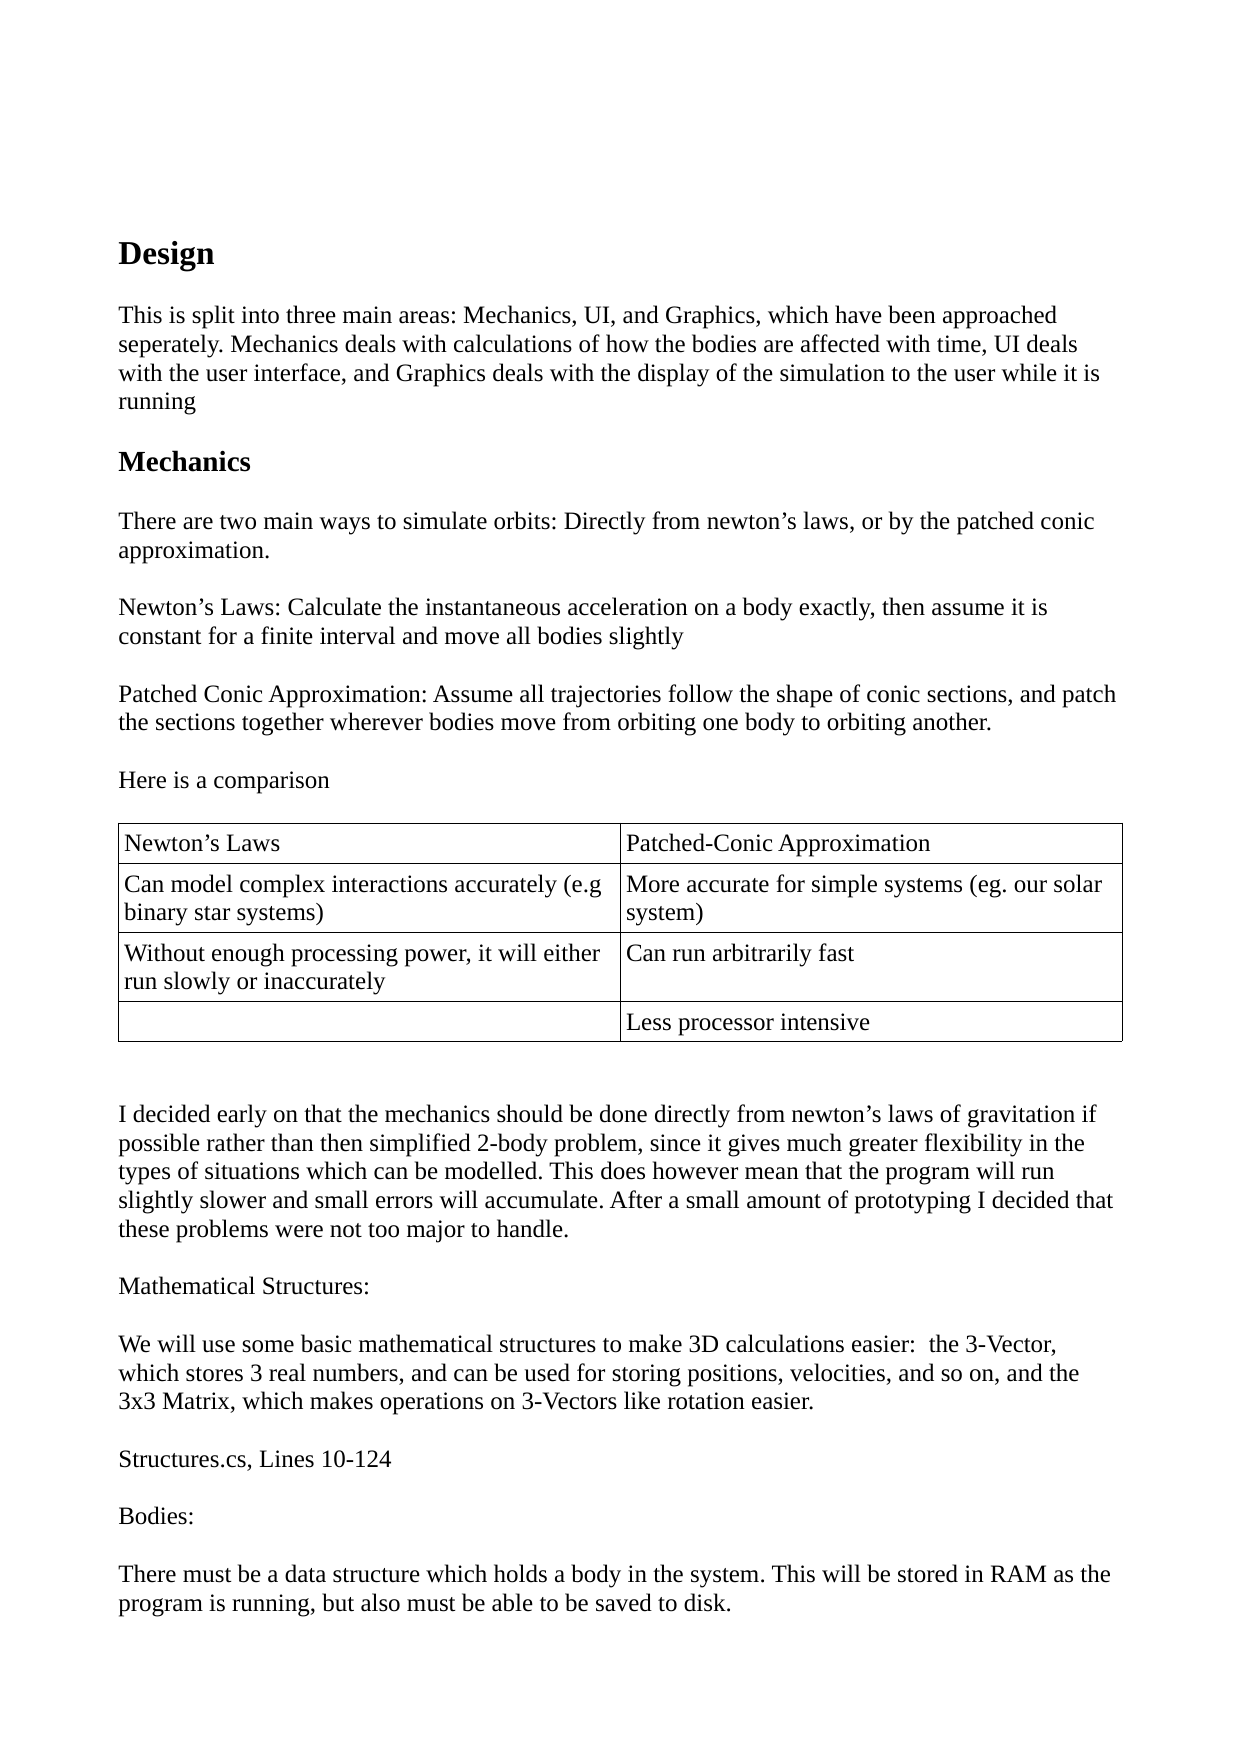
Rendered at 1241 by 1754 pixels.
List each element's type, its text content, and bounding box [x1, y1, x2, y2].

text This is split into three main areas: Mechanics, UI, and Graphics, which have been approached seperately. Mechanics deals with calculations of how the bodies are affected with time, UI deals with the user interface, and Graphics deals with the display of the simulation to the user while it is running [118, 300, 1122, 415]
table_cell Without enough processing power, it will either run slowly or inaccurately [119, 933, 620, 1001]
text Design [118, 233, 1122, 271]
table_cell More accurate for simple systems (eg. our solar system) [621, 864, 1122, 932]
table_cell Less processor intensive [621, 1002, 1122, 1041]
text I decided early on that the mechanics should be done directly from newton’s laws of gravitation if possible rather than then simplified 2-body problem, since it gives much greater flexibility in the types of situations which can be modelled. This does however mean that the program will run slightly slower and small errors will accumulate. After a small amount of prototyping I decided that these problems were not too major to handle. [118, 1099, 1122, 1243]
text Patched Conic Approximation: Assume all trajectories follow the shape of conic sections, and patch the sections together wherever bodies move from orbiting one body to orbiting another. [118, 679, 1122, 736]
text Mathematical Structures: [118, 1271, 1122, 1300]
text Mechanics [118, 444, 1122, 477]
table_header Newton’s Laws [119, 824, 620, 863]
table_cell Can model complex interactions accurately (e.g binary star systems) [119, 864, 620, 932]
table_cell Can run arbitrarily fast [621, 933, 1122, 1001]
text Bodies: [118, 1501, 1122, 1530]
text There are two main ways to simulate orbits: Directly from newton’s laws, or by the patched conic approximation. [118, 506, 1122, 564]
text Here is a comparison [118, 765, 1122, 794]
text Structures.cs, Lines 10-124 [118, 1444, 1122, 1473]
table_cell [119, 1002, 620, 1041]
text There must be a data structure which holds a body in the system. This will be stored in RAM as the program is running, but also must be able to be saved to disk. [118, 1559, 1122, 1616]
table_header Patched-Conic Approximation [621, 824, 1122, 863]
text We will use some basic mathematical structures to make 3D calculations easier: the 3-Vector, which stores 3 real numbers, and can be used for storing positions, velocities, and so on, and the 3x3 Matrix, which makes operations on 3-Vectors like rotation easier. [118, 1329, 1122, 1415]
text Newton’s Laws: Calculate the instantaneous acceleration on a body exactly, then assume it is constant for a finite interval and move all bodies slightly [118, 592, 1122, 650]
